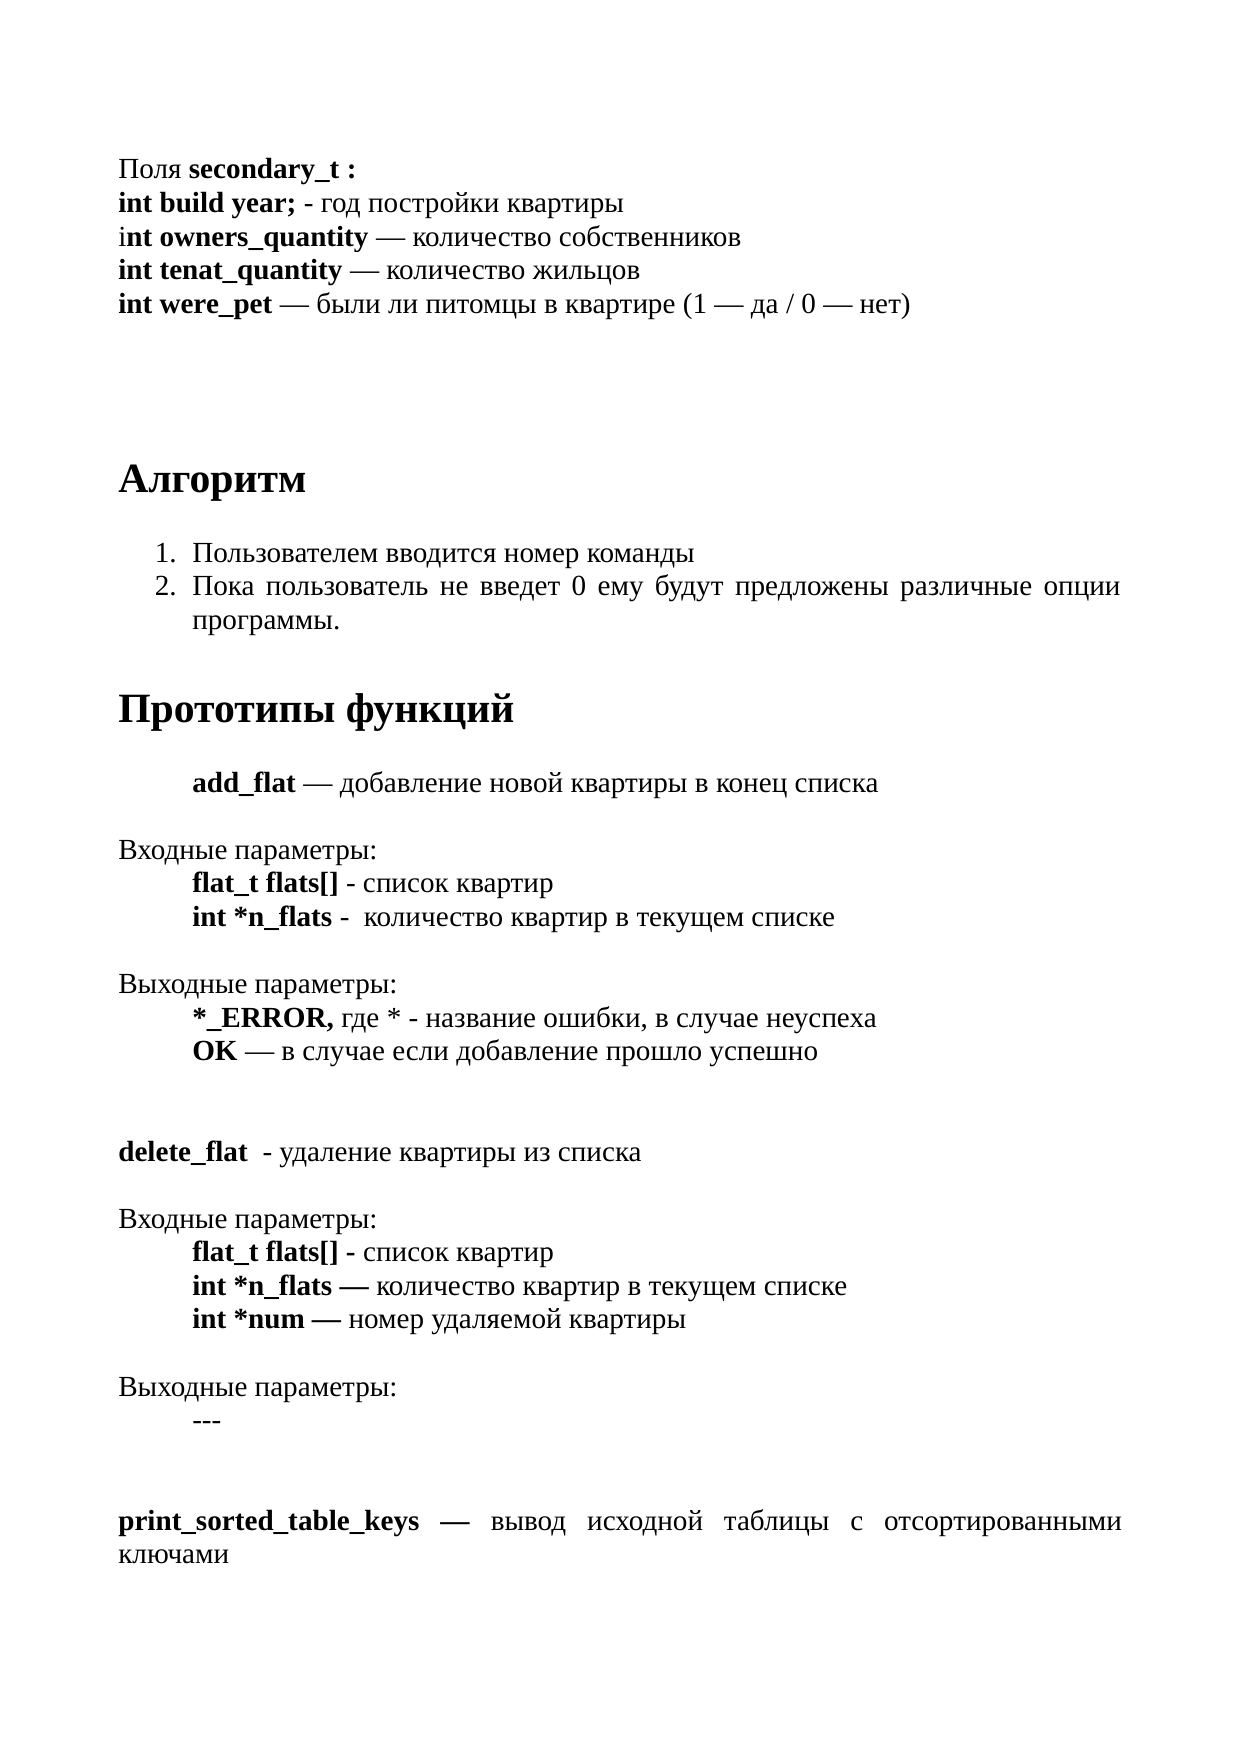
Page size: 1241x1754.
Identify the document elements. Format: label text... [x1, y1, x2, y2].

text flat_t flats[] - список квартир [118, 866, 1122, 899]
list add_flat — добавление новой квартиры в конец списка [154, 765, 1122, 798]
text *_ERROR, где * - название ошибки, в случае неуспеха [118, 1000, 1122, 1033]
text Алгоритм [118, 453, 1122, 501]
text print_sorted_table_keys — вывод исходной таблицы с отсортированными ключами [118, 1503, 1122, 1570]
text int *num — номер удаляемой квартиры [118, 1302, 1122, 1335]
text int build year; - год постройки квартиры [118, 185, 1122, 219]
text flat_t flats[] - список квартир [118, 1234, 1122, 1268]
text int owners_quantity — количество собственников [118, 219, 1122, 252]
text --- [118, 1402, 1122, 1436]
text Прототипы функций [118, 683, 1122, 731]
text int *n_flats — количество квартир в текущем списке [118, 1268, 1122, 1302]
text OK — в случае если добавление прошло успешно [118, 1033, 1122, 1067]
text delete_flat - удаление квартиры из списка [118, 1134, 1122, 1167]
text int *n_flats - количество квартир в текущем списке [118, 899, 1122, 933]
text int tenat_quantity — количество жильцов [118, 252, 1122, 286]
text int were_pet — были ли питомцы в квартире (1 — да / 0 — нет) [118, 286, 1122, 319]
text Входные параметры: [118, 832, 1122, 866]
text Поля secondary_t : [118, 152, 1122, 185]
list Пока пользователь не введет 0 ему будут предложены различные опции программы. [154, 568, 1122, 636]
text Выходные параметры: [118, 966, 1122, 1000]
text Выходные параметры: [118, 1369, 1122, 1402]
text Входные параметры: [118, 1201, 1122, 1234]
list Пользователем вводится номер команды [154, 535, 1122, 568]
